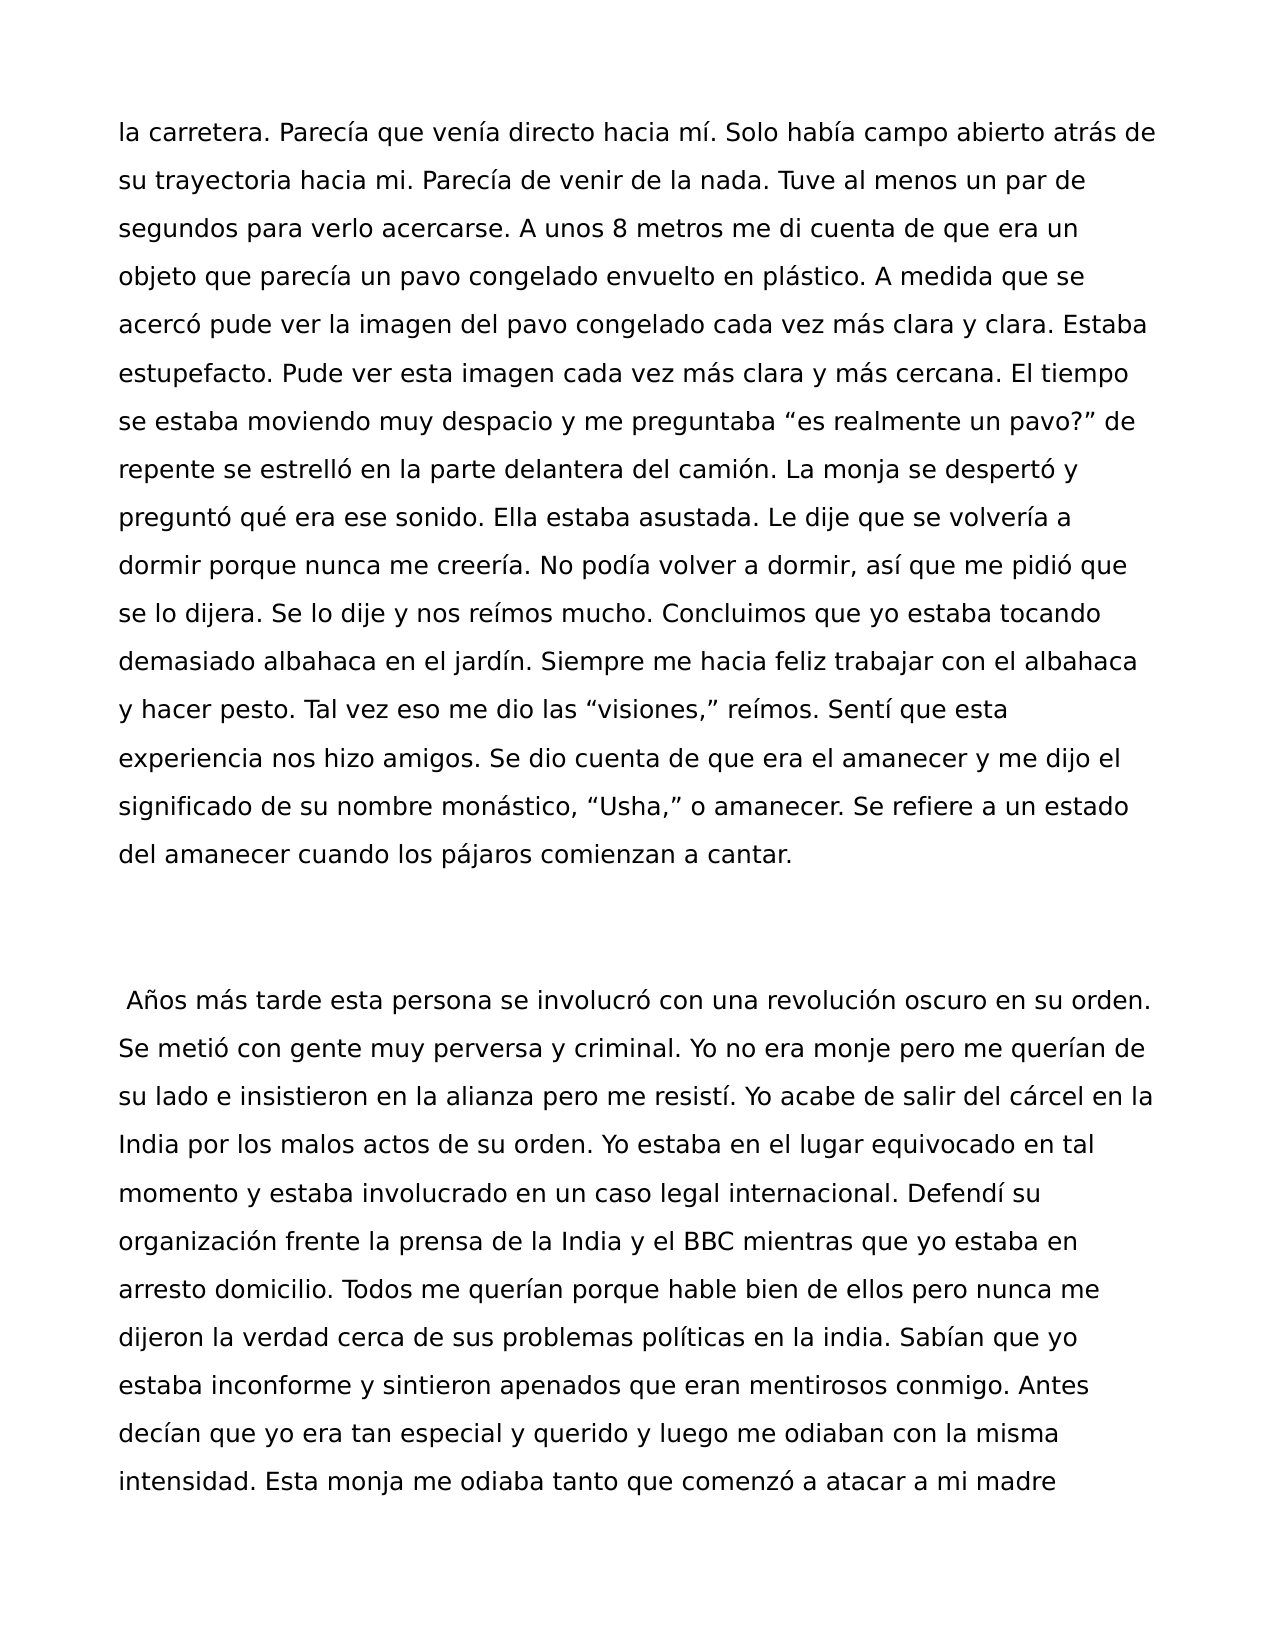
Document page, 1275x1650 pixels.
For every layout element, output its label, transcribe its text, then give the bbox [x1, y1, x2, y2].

text Años más tarde esta persona se involucró con una revolución oscuro en su orden. Se metió con gente muy perversa y criminal. Yo no era monje pero me querían de su lado e insistieron en la alianza pero me resistí. Yo acabe de salir del cárcel en la India por los malos actos de su orden. Yo estaba en el lugar equivocado en tal momento y estaba involucrado en un caso legal internacional. Defendí su organización frente la prensa de la India y el BBC mientras que yo estaba en arresto domicilio. Todos me querían porque hable bien de ellos pero nunca me dijeron la verdad cerca de sus problemas políticas en la india. Sabían que yo estaba inconforme y sintieron apenados que eran mentirosos conmigo. Antes decían que yo era tan especial y querido y luego me odiaban con la misma intensidad. Esta monja me odiaba tanto que comenzó a atacar a mi madre [118, 986, 1157, 1497]
text la carretera. Parecía que venía directo hacia mí. Solo había campo abierto atrás de su trayectoria hacia mi. Parecía de venir de la nada. Tuve al menos un par de segundos para verlo acercarse. A unos 8 metros me di cuenta de que era un objeto que parecía un pavo congelado envuelto en plástico. A medida que se acercó pude ver la imagen del pavo congelado cada vez más clara y clara. Estaba estupefacto. Pude ver esta imagen cada vez más clara y más cercana. El tiempo se estaba moviendo muy despacio y me preguntaba “es realmente un pavo?” de repente se estrelló en la parte delantera del camión. La monja se despertó y preguntó qué era ese sonido. Ella estaba asustada. Le dije que se volvería a dormir porque nunca me creería. No podía volver a dormir, así que me pidió que se lo dijera. Se lo dije y nos reímos mucho. Concluimos que yo estaba tocando demasiado albahaca en el jardín. Siempre me hacia feliz trabajar con el albahaca y hacer pesto. Tal vez eso me dio las “visiones,” reímos. Sentí que esta experiencia nos hizo amigos. Se dio cuenta de que era el amanecer y me dijo el significado de su nombre monástico, “Usha,” o amanecer. Se refiere a un estado del amanecer cuando los pájaros comienzan a cantar. [118, 118, 1157, 869]
